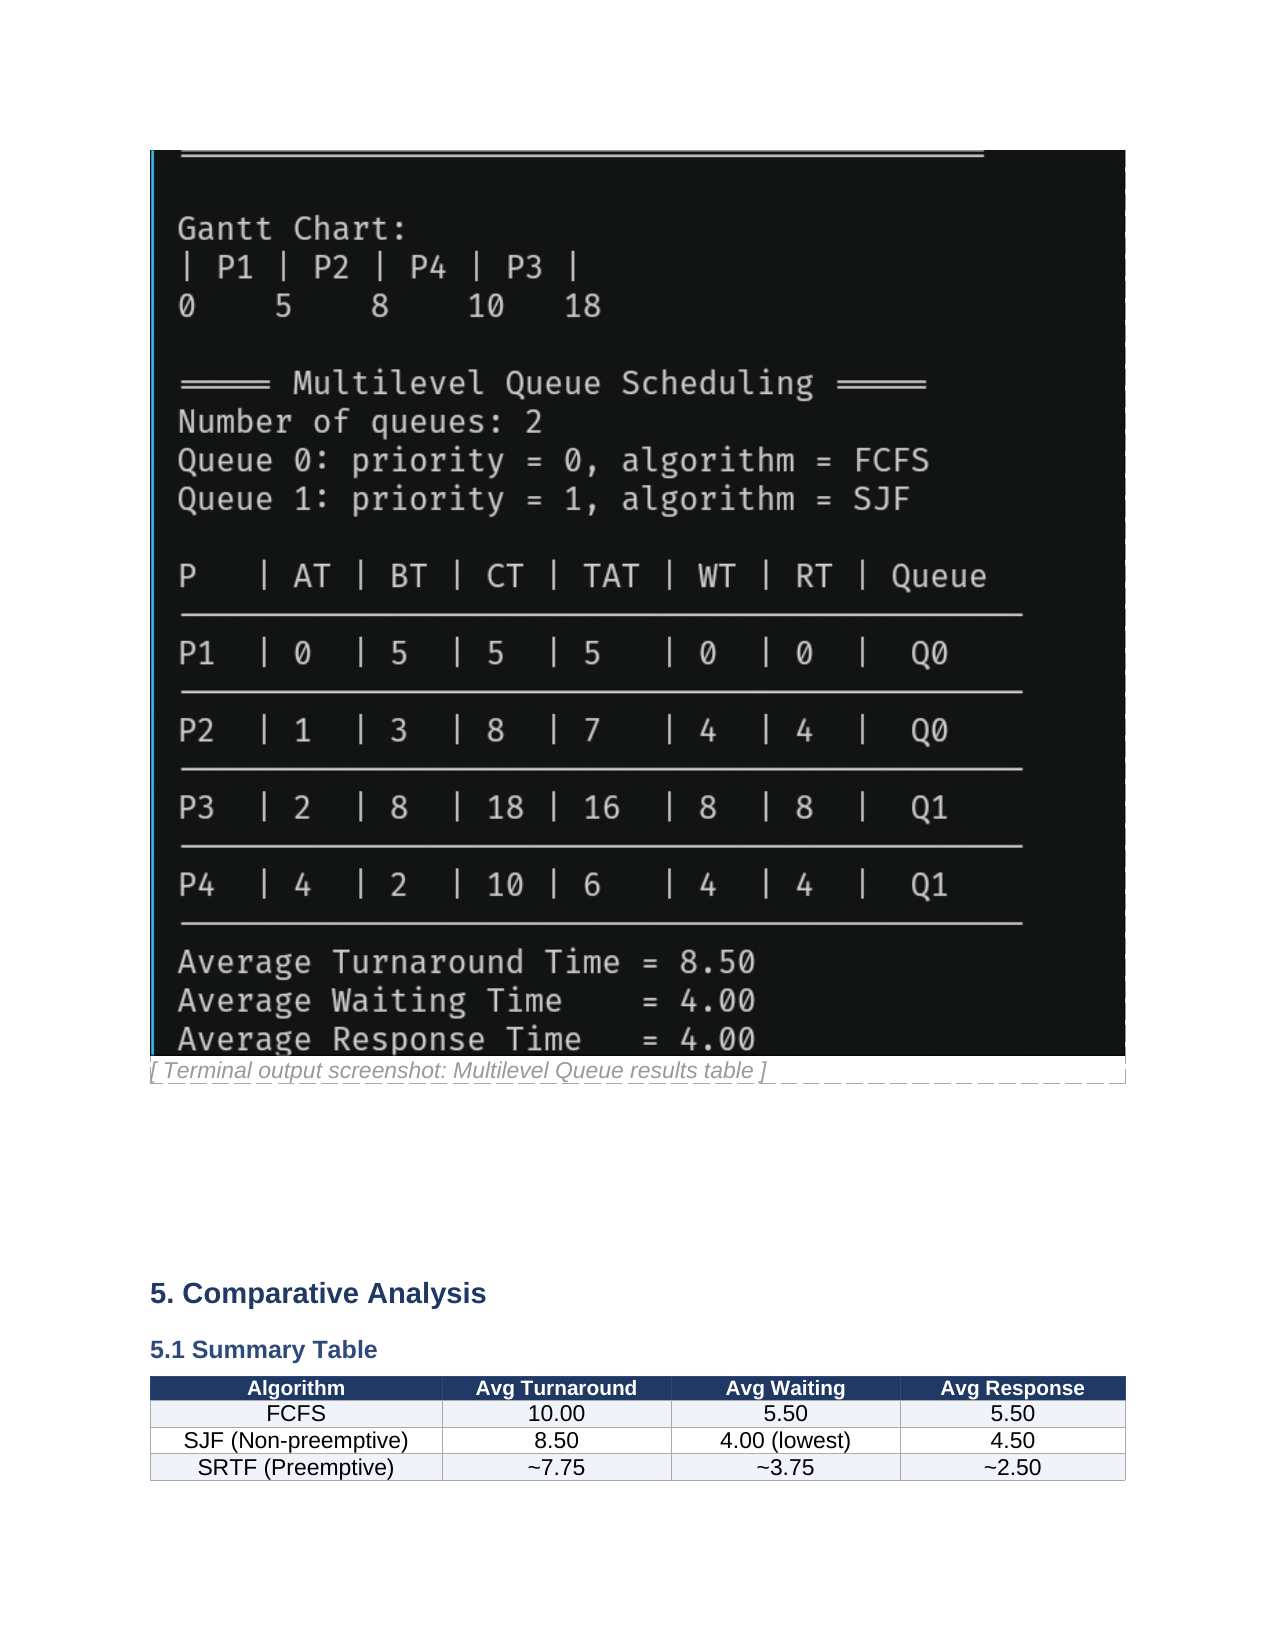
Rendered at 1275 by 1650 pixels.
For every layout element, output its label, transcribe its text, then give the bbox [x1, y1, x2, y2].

table_cell 10.00 [443, 1401, 671, 1427]
table_cell 5.50 [672, 1401, 900, 1427]
picture [150, 150, 1125, 1056]
table_cell ~7.75 [443, 1454, 671, 1480]
table_cell 4.00 (lowest) [672, 1428, 900, 1453]
table_cell FCFS [151, 1401, 442, 1427]
table_cell SJF (Non-preemptive) [151, 1428, 442, 1453]
table_header Avg Response [901, 1377, 1125, 1400]
table_cell 4.50 [901, 1428, 1125, 1453]
table_cell 8.50 [443, 1428, 671, 1453]
table_header Algorithm [151, 1377, 442, 1400]
table_cell ~2.50 [901, 1454, 1125, 1480]
table_header Avg Waiting [672, 1377, 900, 1400]
table_header Avg Turnaround [443, 1377, 671, 1400]
subtitle 5. Comparative Analysis [150, 1276, 1125, 1310]
subtitle 5.1 Summary Table [150, 1335, 1125, 1363]
table_cell SRTF (Preemptive) [151, 1454, 442, 1480]
text [ Terminal output screenshot: Multilevel Queue results table ] [149, 151, 1126, 1083]
table_cell ~3.75 [672, 1454, 900, 1480]
table_cell 5.50 [901, 1401, 1125, 1427]
